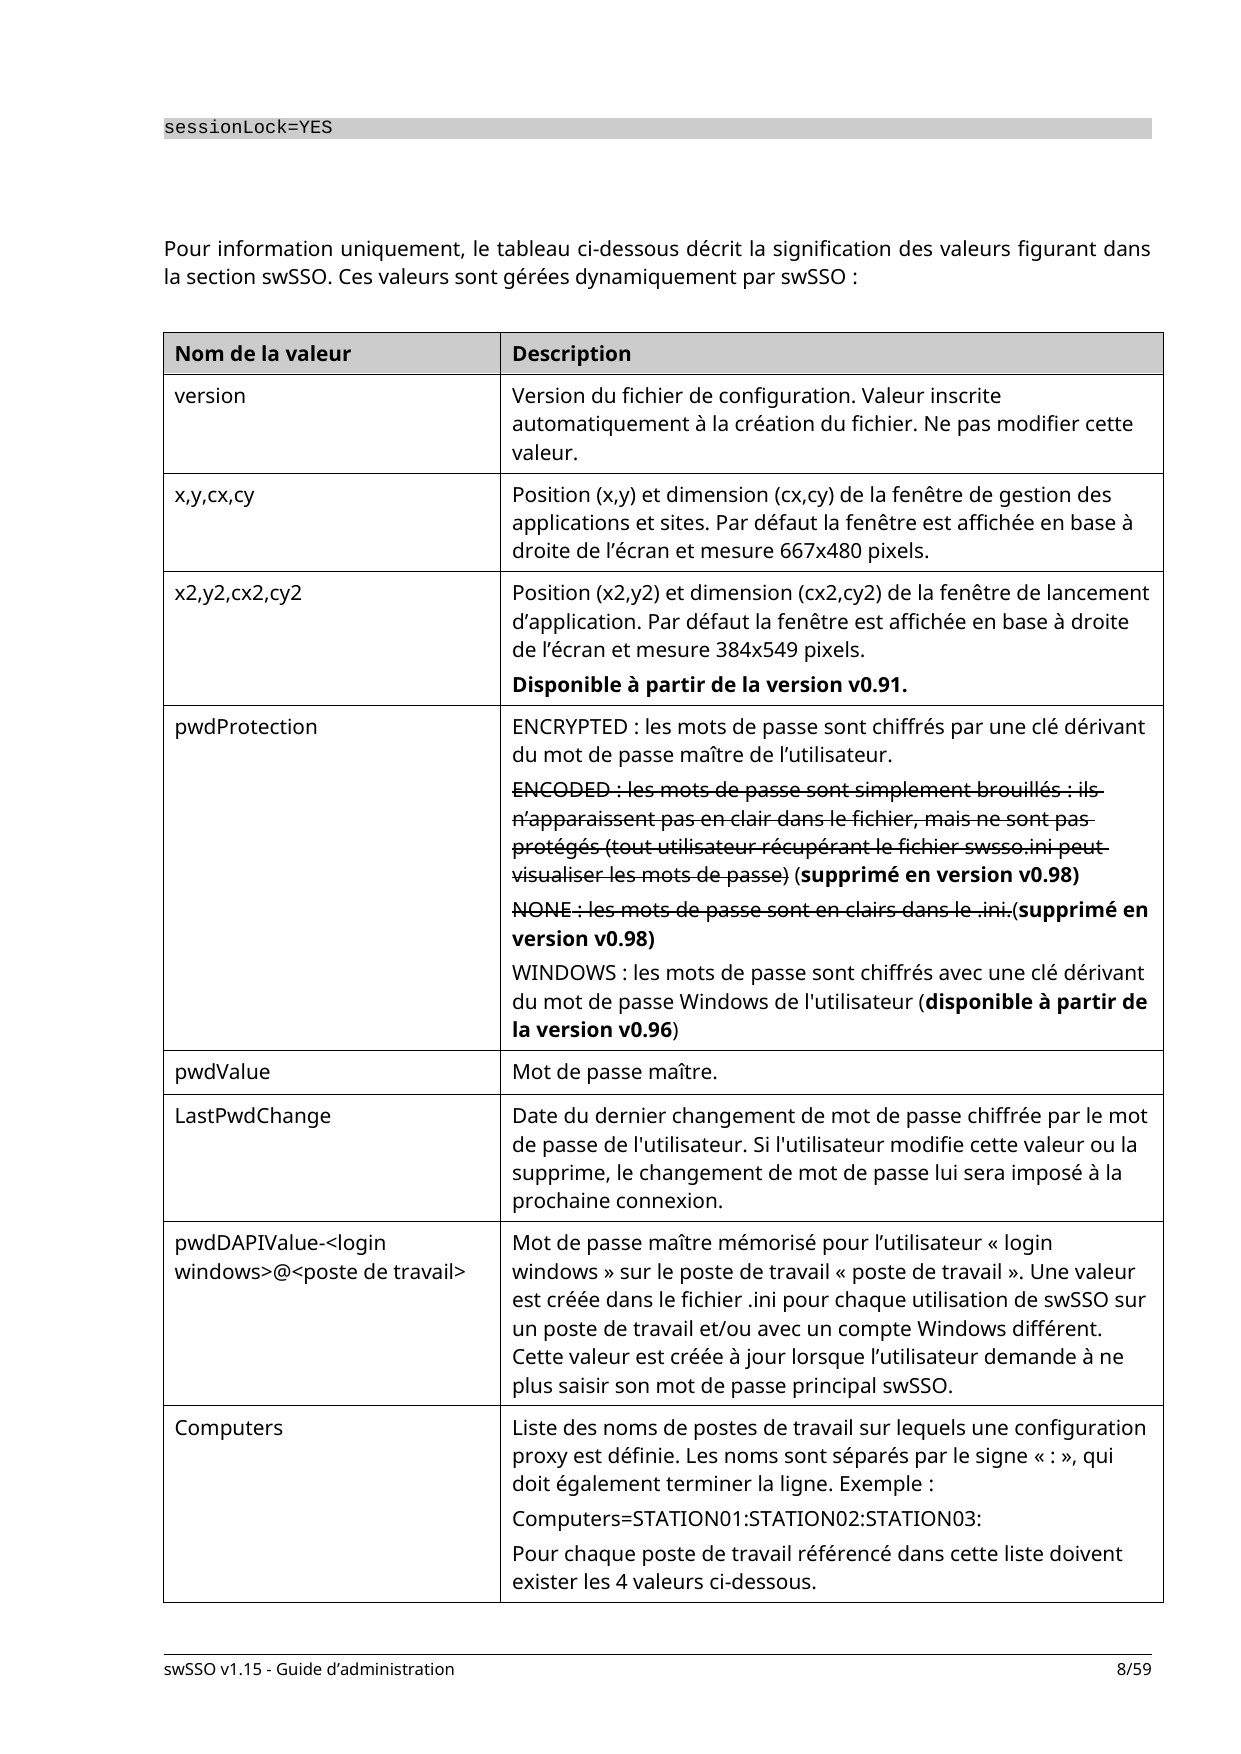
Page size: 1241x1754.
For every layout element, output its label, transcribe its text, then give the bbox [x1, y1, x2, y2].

table_cell Mot de passe maître. [501, 1051, 1163, 1094]
table_cell x2,y2,cx2,cy2 [164, 572, 500, 705]
table_cell Mot de passe maître mémorisé pour l’utilisateur « login windows » sur le poste de travail « poste de travail ». Une valeur est créée dans le fichier .ini pour chaque utilisation de swSSO sur un poste de travail et/ou avec un compte Windows différent. Cette valeur est créée à jour lorsque l’utilisateur demande à ne plus saisir son mot de passe principal swSSO. [501, 1222, 1163, 1405]
table_cell Position (x2,y2) et dimension (cx2,cy2) de la fenêtre de lancement d’application. Par défaut la fenêtre est affichée en base à droite de l’écran et mesure 384x549 pixels. Disponible à partir de la version v0.91. [501, 572, 1163, 705]
table_cell LastPwdChange [164, 1095, 500, 1221]
table_cell Liste des noms de postes de travail sur lequels une configuration proxy est définie. Les noms sont séparés par le signe « : », qui doit également terminer la ligne. Exemple : Computers=STATION01:STATION02:STATION03: Pour chaque poste de travail référencé dans cette liste doivent exister les 4 valeurs ci-dessous. [501, 1406, 1163, 1602]
table_cell pwdDAPIValue-<login windows>@<poste de travail> [164, 1222, 500, 1405]
table_cell pwdValue [164, 1051, 500, 1094]
table_cell Computers [164, 1406, 500, 1602]
table_header Description [501, 333, 1163, 373]
text Pour information uniquement, le tableau ci-dessous décrit la signification des valeurs figurant dans la section swSSO. Ces valeurs sont gérées dynamiquement par swSSO : [164, 234, 1152, 291]
table_cell version [164, 375, 500, 472]
text sessionLock=YES [164, 118, 1152, 139]
table_cell ENCRYPTED : les mots de passe sont chiffrés par une clé dérivant du mot de passe maître de l’utilisateur. ENCODED : les mots de passe sont simplement brouillés : ils n’apparaissent pas en clair dans le fichier, mais ne sont pas protégés (tout utilisateur récupérant le fichier swsso.ini peut visualiser les mots de passe) (supprimé en version v0.98) NONE : les mots de passe sont en clairs dans le .ini.(supprimé en version v0.98) WINDOWS : les mots de passe sont chiffrés avec une clé dérivant du mot de passe Windows de l'utilisateur (disponible à partir de la version v0.96) [501, 706, 1163, 1050]
table_cell Position (x,y) et dimension (cx,cy) de la fenêtre de gestion des applications et sites. Par défaut la fenêtre est affichée en base à droite de l’écran et mesure 667x480 pixels. [501, 474, 1163, 571]
table_header Nom de la valeur [164, 333, 500, 373]
table_cell x,y,cx,cy [164, 474, 500, 571]
table_cell Version du fichier de configuration. Valeur inscrite automatiquement à la création du fichier. Ne pas modifier cette valeur. [501, 375, 1163, 472]
table_cell pwdProtection [164, 706, 500, 1050]
table_cell Date du dernier changement de mot de passe chiffrée par le mot de passe de l'utilisateur. Si l'utilisateur modifie cette valeur ou la supprime, le changement de mot de passe lui sera imposé à la prochaine connexion. [501, 1095, 1163, 1221]
